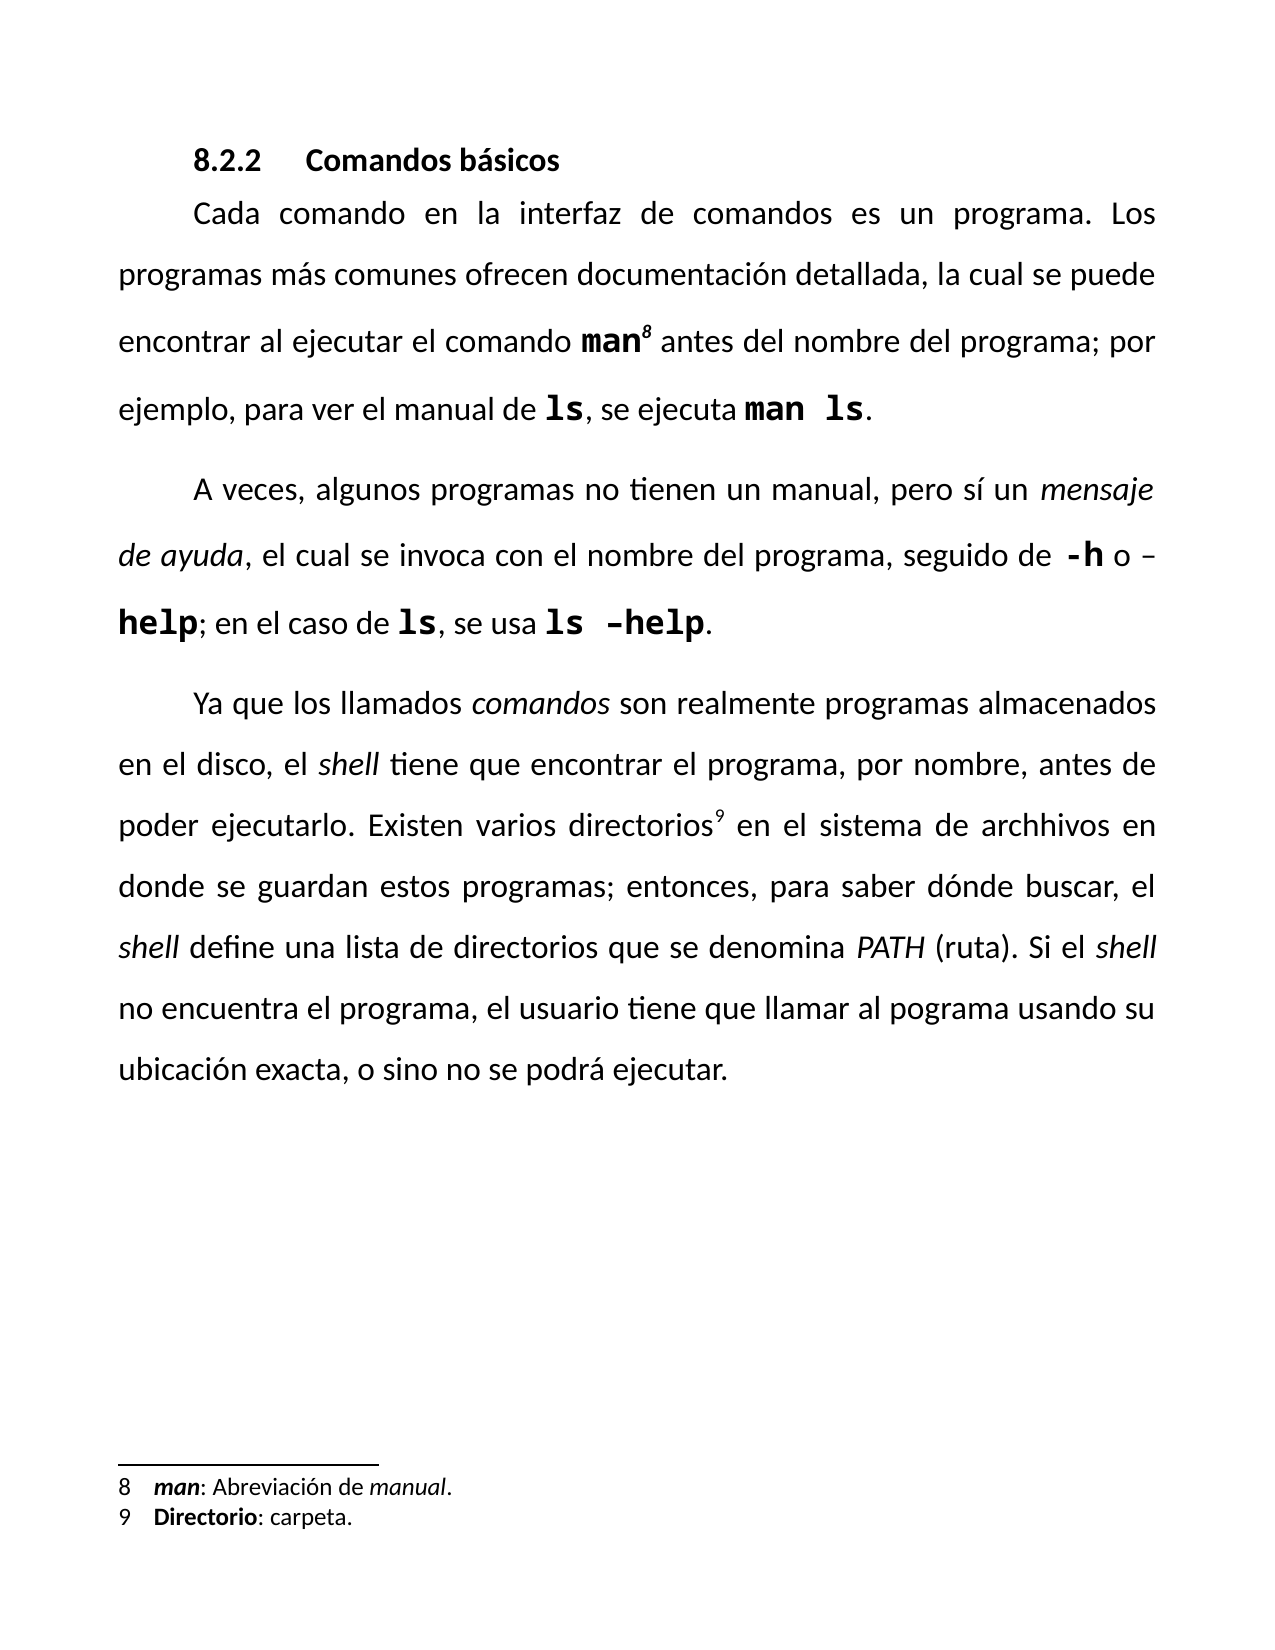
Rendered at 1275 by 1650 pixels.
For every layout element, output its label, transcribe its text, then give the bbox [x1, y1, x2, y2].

text A veces, algunos programas no tienen un manual, pero sí un mensaje de ayuda, el cual se invoca con el nombre del programa, seguido de -h o –help; en el caso de ls, se usa ls –help. [118, 467, 1157, 644]
text Cada comando en la interfaz de comandos es un programa. Los programas más comunes ofrecen documentación detallada, la cual se puede encontrar al ejecutar el comando man antes del nombre del programa; por ejemplo, para ver el manual de ls, se ejecuta man ls. [118, 192, 1157, 430]
subtitle Comandos básicos [193, 139, 1157, 180]
text Ya que los llamados comandos son realmente programas almacenados en el disco, el shell tiene que encontrar el programa, por nombre, antes de poder ejecutarlo. Existen varios directorios en el sistema de archhivos en donde se guardan estos programas; entonces, para saber dónde buscar, el shell define una lista de directorios que se denomina PATH (ruta). Si el shell no encuentra el programa, el usuario tiene que llamar al pograma usando su ubicación exacta, o sino no se podrá ejecutar. [118, 682, 1157, 1089]
text Directorio: carpeta. [118, 1501, 1157, 1532]
text man: Abreviación de manual. [118, 1471, 1157, 1501]
